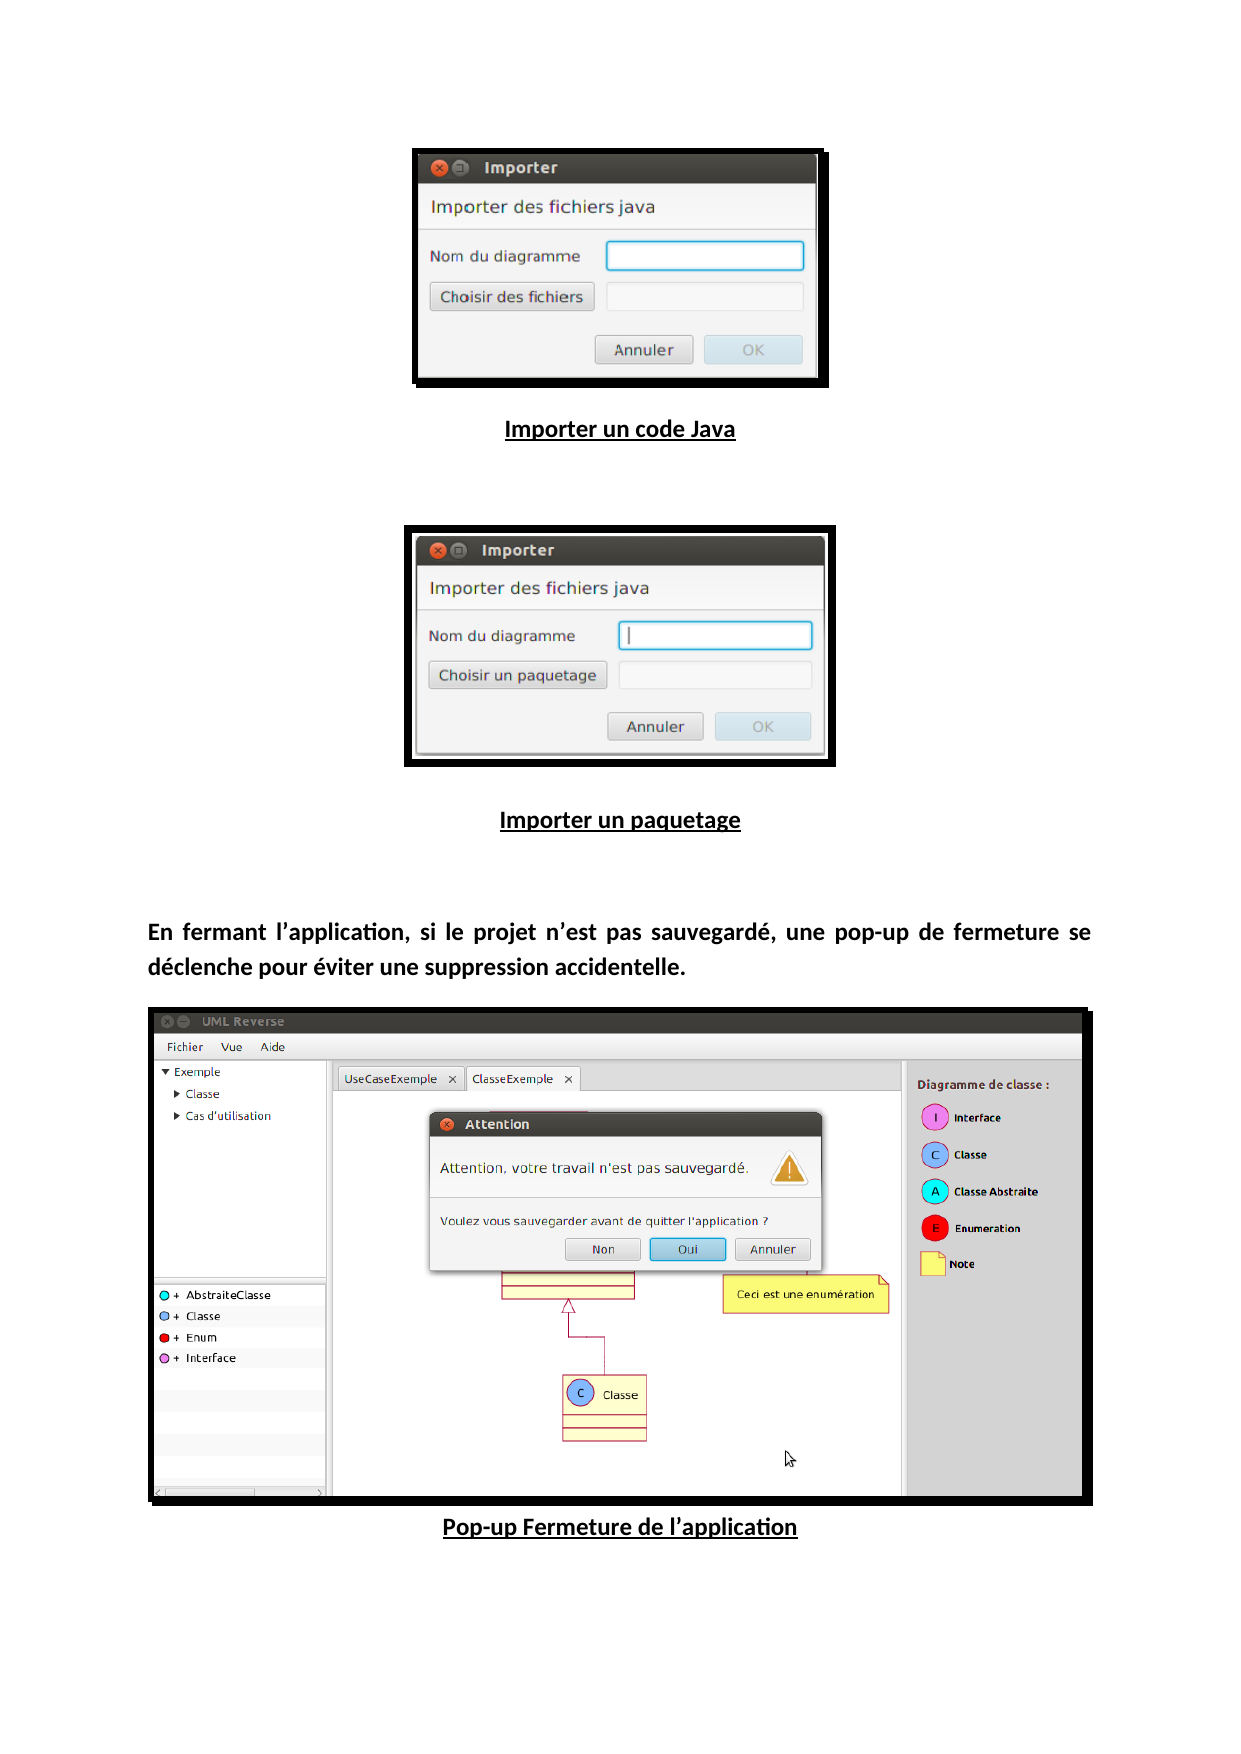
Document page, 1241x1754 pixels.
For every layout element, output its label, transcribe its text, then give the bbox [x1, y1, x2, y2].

text Importer un paquetage [148, 804, 1093, 834]
text Pop-up Fermeture de l’application [148, 1502, 1093, 1541]
text Importer un code Java [148, 413, 1093, 444]
picture [415, 536, 826, 756]
picture [418, 154, 818, 378]
text En fermant l’application, si le projet n’est pas sauvegardé, une pop-up de fermeture se déclenche pour éviter une suppression accidentelle. [148, 916, 1093, 981]
picture [154, 1013, 1082, 1496]
